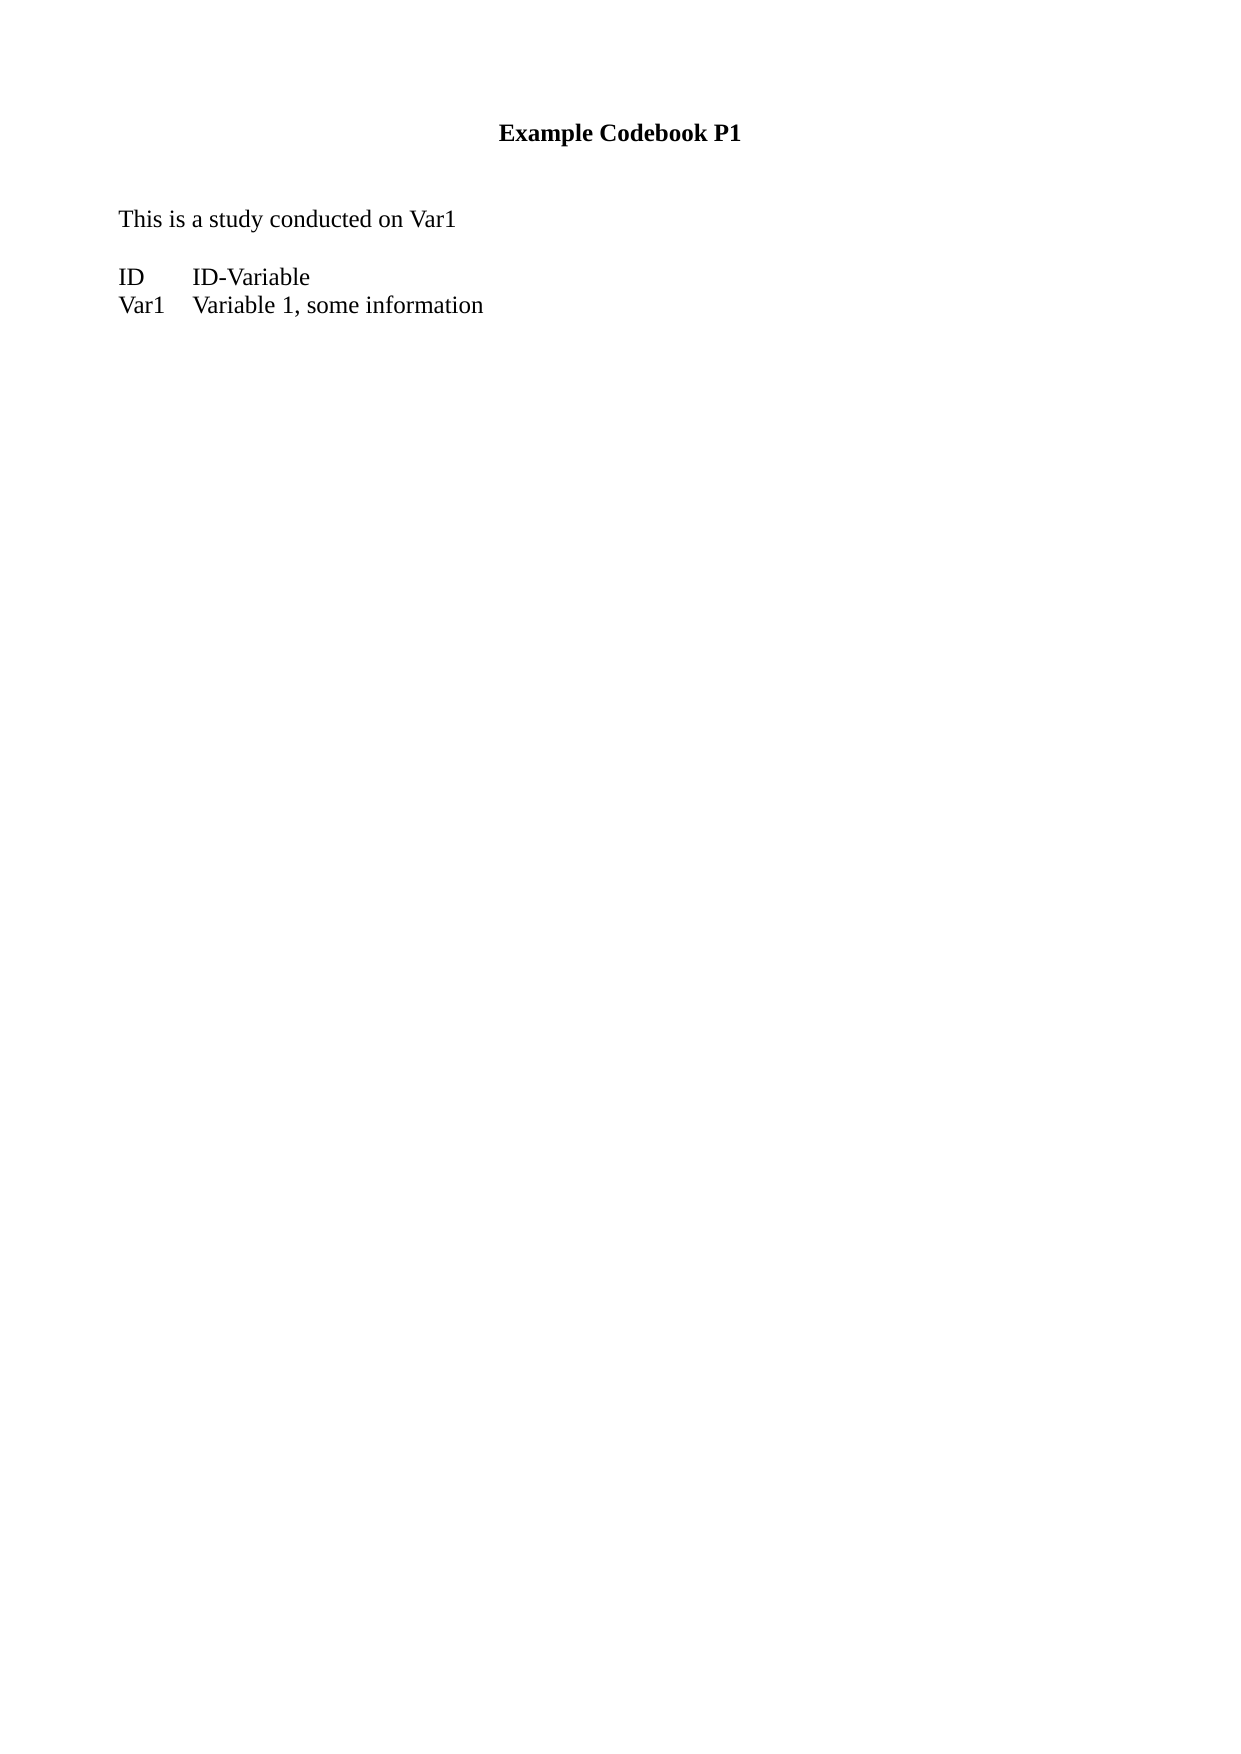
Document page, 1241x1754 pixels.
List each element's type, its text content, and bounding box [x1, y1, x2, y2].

text ID ID-Variable [118, 262, 1122, 291]
text Example Codebook P1 [118, 118, 1122, 147]
text Var1 Variable 1, some information [118, 291, 1122, 319]
text This is a study conducted on Var1 [118, 204, 1122, 233]
